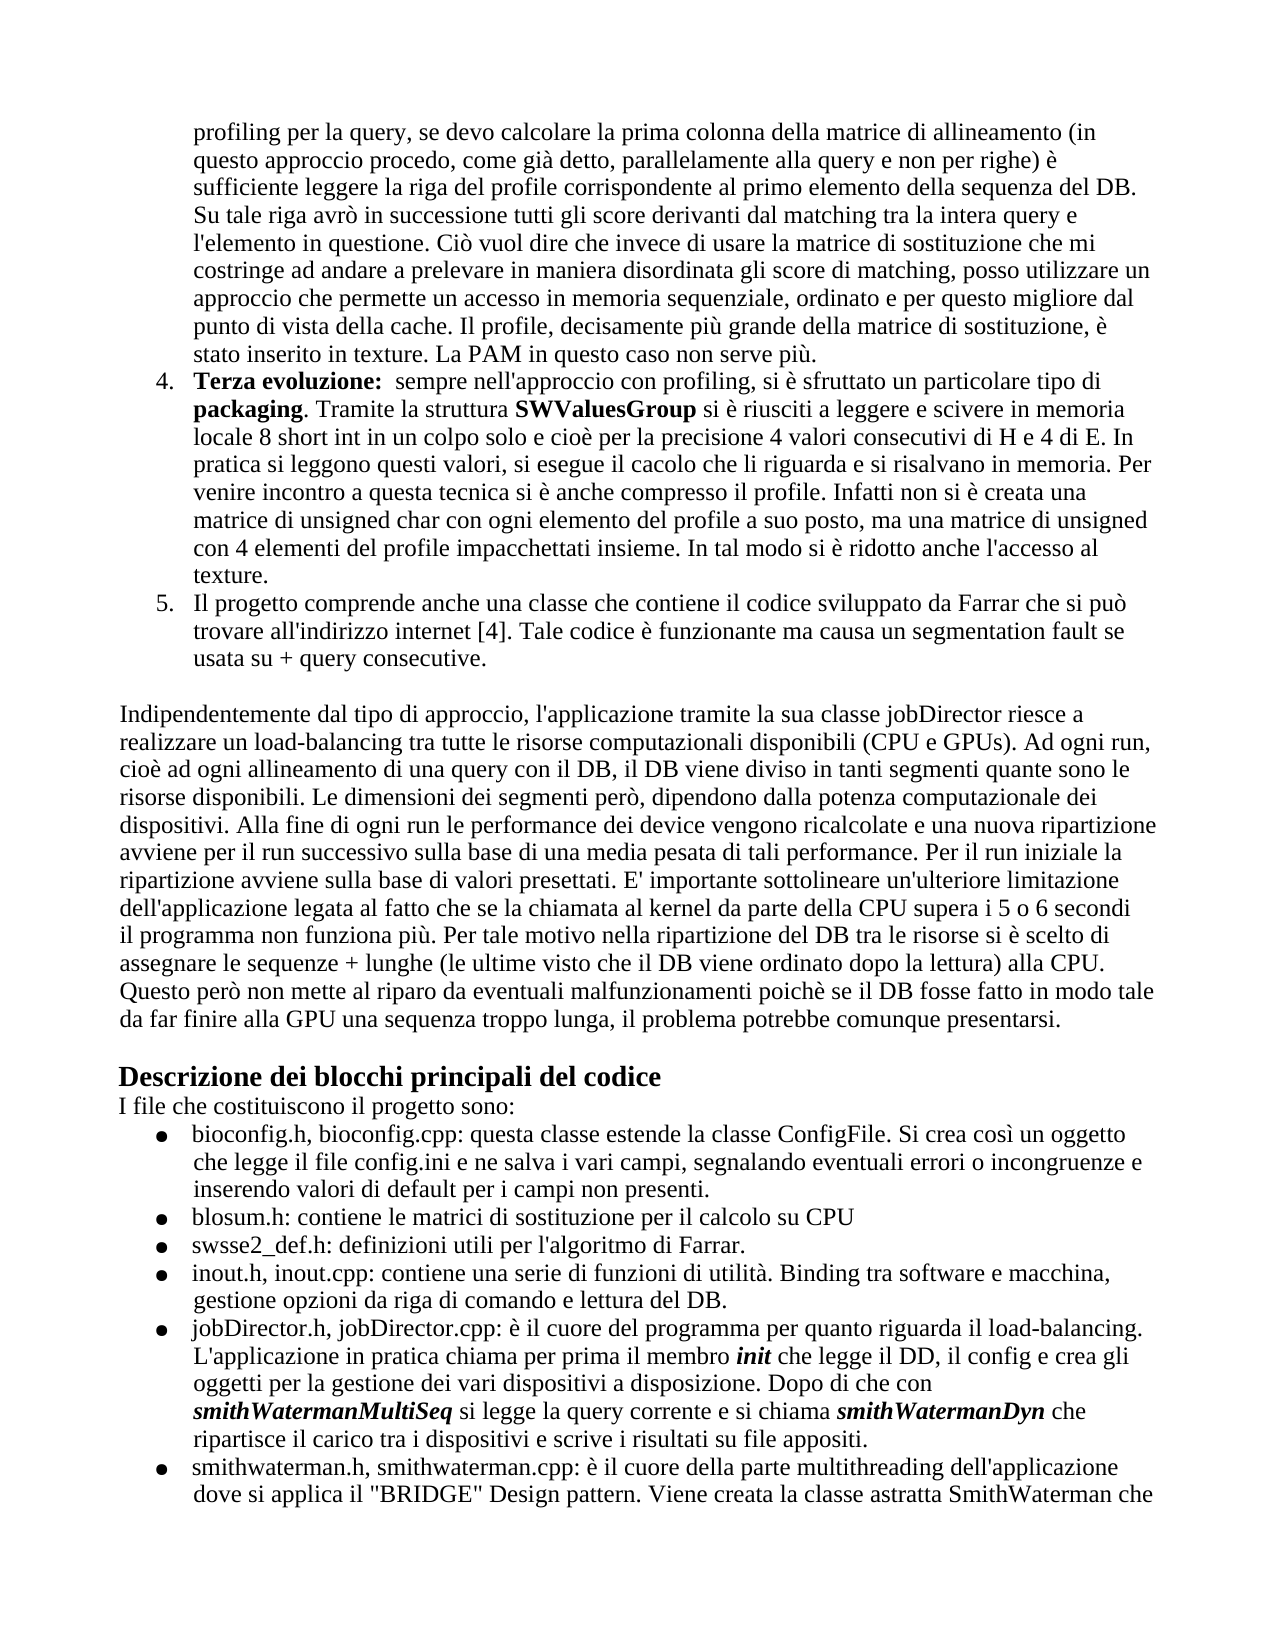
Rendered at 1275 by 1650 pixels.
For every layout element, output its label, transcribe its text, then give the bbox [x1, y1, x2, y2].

list Il progetto comprende anche una classe che contiene il codice sviluppato da Farrar che si può trovare all'indirizzo internet [4]. Tale codice è funzionante ma causa un segmentation fault se usata su + query consecutive. [156, 589, 1157, 672]
list Indipendentemente dal tipo di approccio, l'applicazione tramite la sua classe jobDirector riesce a realizzare un load-balancing tra tutte le risorse computazionali disponibili (CPU e GPUs). Ad ogni run, cioè ad ogni allineamento di una query con il DB, il DB viene diviso in tanti segmenti quante sono le risorse disponibili. Le dimensioni dei segmenti però, dipendono dalla potenza computazionale dei dispositivi. Alla fine di ogni run le performance dei device vengono ricalcolate e una nuova ripartizione avviene per il run successivo sulla base di una media pesata di tali performance. Per il run iniziale la ripartizione avviene sulla base di valori presettati. E' importante sottolineare un'ulteriore limitazione dell'applicazione legata al fatto che se la chiamata al kernel da parte della CPU supera i 5 o 6 secondi il programma non funziona più. Per tale motivo nella ripartizione del DB tra le risorse si è scelto di assegnare le sequenze + lunghe (le ultime visto che il DB viene ordinato dopo la lettura) alla CPU. Questo però non mette al riparo da eventuali malfunzionamenti poichè se il DB fosse fatto in modo tale da far finire alla GPU una sequenza troppo lunga, il problema potrebbe comunque presentarsi. [82, 700, 1157, 1032]
list swsse2_def.h: definizioni utili per l'algoritmo di Farrar. [154, 1231, 1157, 1259]
list Terza evoluzione: sempre nell'approccio con profiling, si è sfruttato un particolare tipo di packaging. Tramite la struttura SWValuesGroup si è riusciti a leggere e scivere in memoria locale 8 short int in un colpo solo e cioè per la precisione 4 valori consecutivi di H e 4 di E. In pratica si leggono questi valori, si esegue il cacolo che li riguarda e si risalvano in memoria. Per venire incontro a questa tecnica si è anche compresso il profile. Infatti non si è creata una matrice di unsigned char con ogni elemento del profile a suo posto, ma una matrice di unsigned con 4 elementi del profile impacchettati insieme. In tal modo si è ridotto anche l'accesso al texture. [156, 367, 1157, 589]
list smithwaterman.h, smithwaterman.cpp: è il cuore della parte multithreading dell'applicazione dove si applica il "BRIDGE" Design pattern. Viene creata la classe astratta SmithWaterman che [154, 1453, 1157, 1508]
text Descrizione dei blocchi principali del codice I file che costituiscono il progetto sono: [117, 1060, 1157, 1120]
list jobDirector.h, jobDirector.cpp: è il cuore del programma per quanto riguarda il load-balancing. L'applicazione in pratica chiama per prima il membro init che legge il DD, il config e crea gli oggetti per la gestione dei vari dispositivi a disposizione. Dopo di che con smithWatermanMultiSeq si legge la query corrente e si chiama smithWatermanDyn che ripartisce il carico tra i dispositivi e scrive i risultati su file appositi. [154, 1314, 1157, 1453]
list inout.h, inout.cpp: contiene una serie di funzioni di utilità. Binding tra software e macchina, gestione opzioni da riga di comando e lettura del DB. [154, 1259, 1157, 1314]
list bioconfig.h, bioconfig.cpp: questa classe estende la classe ConfigFile. Si crea così un oggetto che legge il file config.ini e ne salva i vari campi, segnalando eventuali errori o incongruenze e inserendo valori di default per i campi non presenti. [154, 1120, 1157, 1203]
list profiling per la query, se devo calcolare la prima colonna della matrice di allineamento (in questo approccio procedo, come già detto, parallelamente alla query e non per righe) è sufficiente leggere la riga del profile corrispondente al primo elemento della sequenza del DB. Su tale riga avrò in successione tutti gli score derivanti dal matching tra la intera query e l'elemento in questione. Ciò vuol dire che invece di usare la matrice di sostituzione che mi costringe ad andare a prelevare in maniera disordinata gli score di matching, posso utilizzare un approccio che permette un accesso in memoria sequenziale, ordinato e per questo migliore dal punto di vista della cache. Il profile, decisamente più grande della matrice di sostituzione, è stato inserito in texture. La PAM in questo caso non serve più. [156, 118, 1157, 367]
list blosum.h: contiene le matrici di sostituzione per il calcolo su CPU [154, 1203, 1157, 1231]
